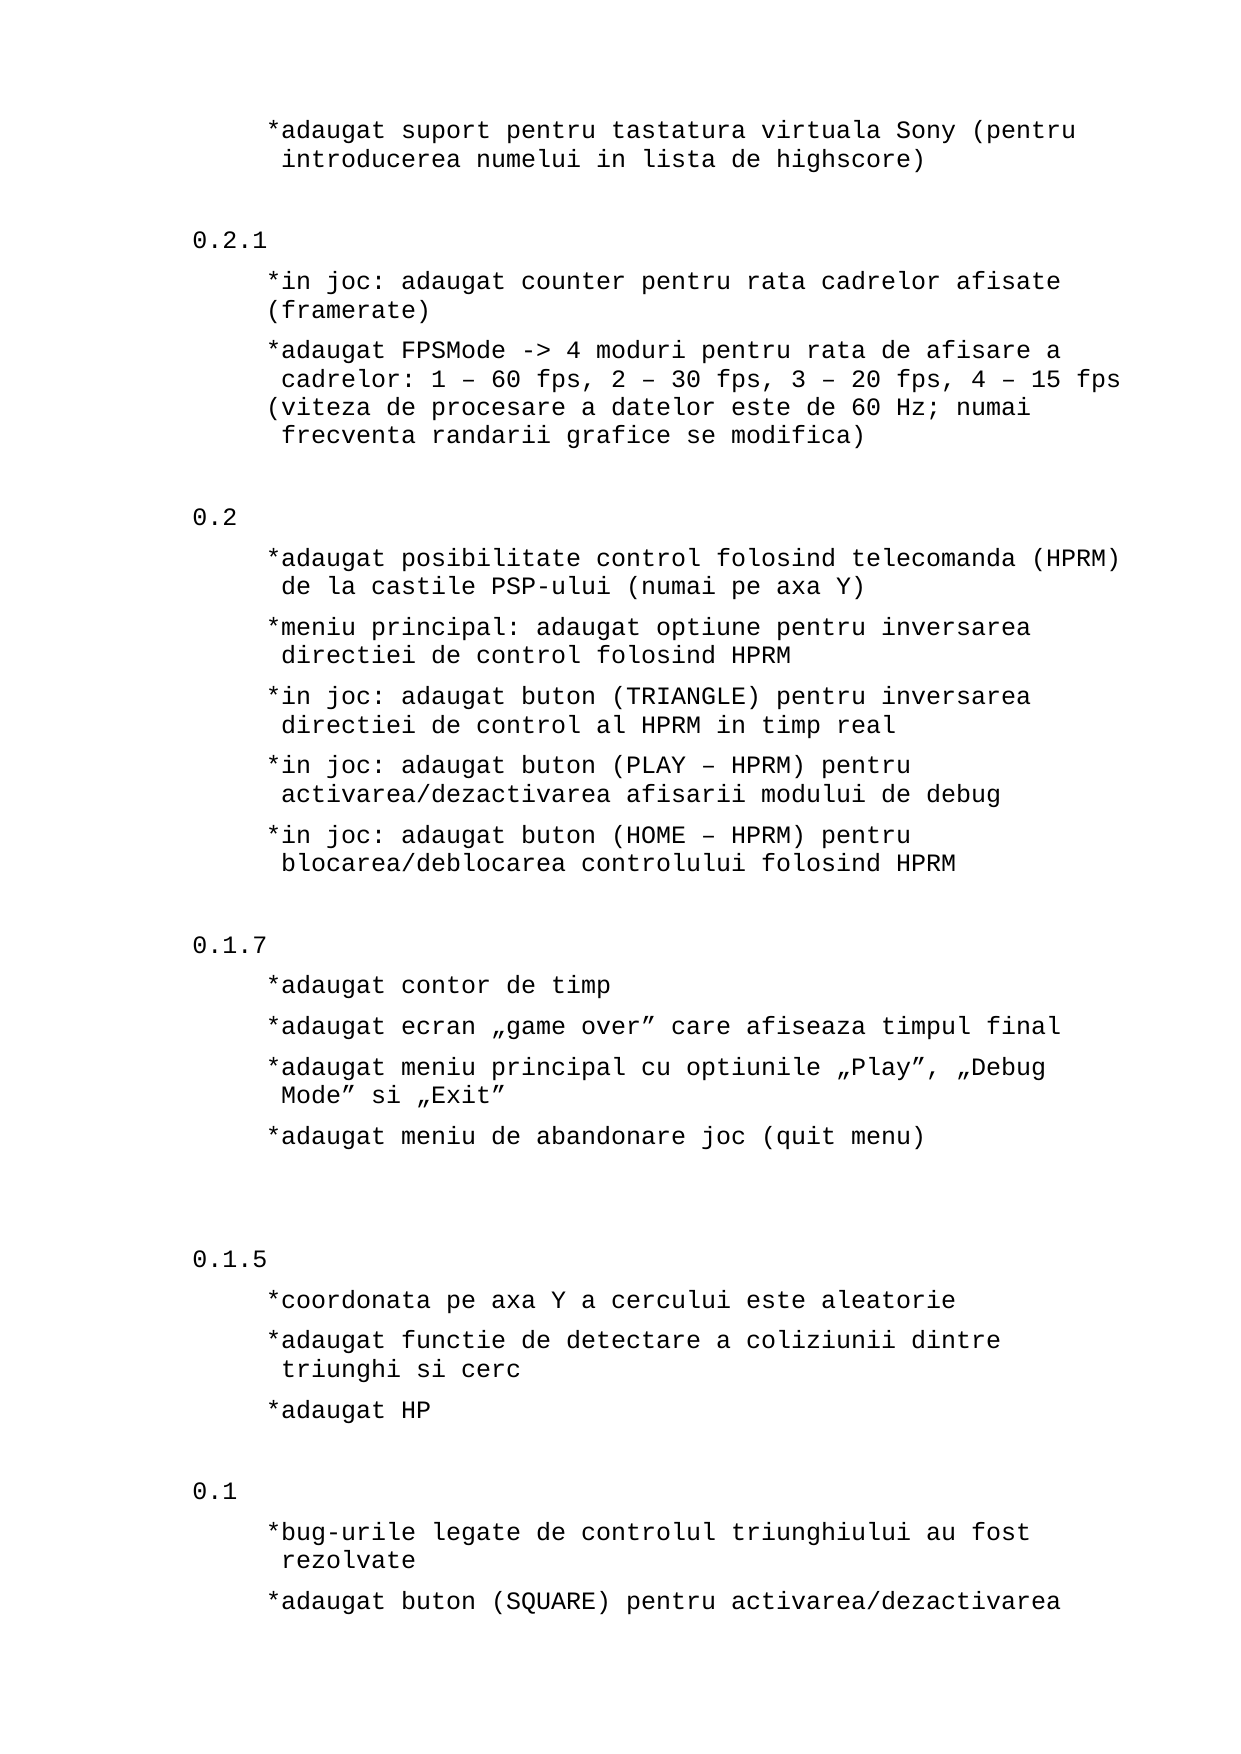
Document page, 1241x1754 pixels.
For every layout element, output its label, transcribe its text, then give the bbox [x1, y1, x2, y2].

text *adaugat buton (SQUARE) pentru activarea/dezactivarea [118, 1589, 1122, 1617]
text *adaugat meniu de abandonare joc (quit menu) [118, 1124, 1122, 1152]
text 0.2 [118, 505, 1122, 533]
text *coordonata pe axa Y a cercului este aleatorie [118, 1287, 1122, 1316]
text *adaugat FPSMode -> 4 moduri pentru rata de afisare a cadrelor: 1 – 60 fps, 2 – 30 fps, 3 – 20 fps, 4 – 15 fps (viteza de procesare a datelor este de 60 Hz; numai frecventa randarii grafice se modifica) [118, 338, 1122, 451]
text *adaugat HP [118, 1397, 1122, 1426]
text *in joc: adaugat buton (HOME – HPRM) pentru blocarea/deblocarea controlului folosind HPRM [118, 822, 1122, 879]
text *adaugat posibilitate control folosind telecomanda (HPRM) de la castile PSP-ului (numai pe axa Y) [118, 546, 1122, 602]
text *in joc: adaugat buton (TRIANGLE) pentru inversarea directiei de control al HPRM in timp real [118, 684, 1122, 741]
text *adaugat functie de detectare a coliziunii dintre triunghi si cerc [118, 1328, 1122, 1385]
text *in joc: adaugat buton (PLAY – HPRM) pentru activarea/dezactivarea afisarii modului de debug [118, 753, 1122, 810]
text 0.2.1 [118, 228, 1122, 256]
text 0.1 [118, 1479, 1122, 1507]
text *in joc: adaugat counter pentru rata cadrelor afisate (framerate) [118, 269, 1122, 326]
text *adaugat suport pentru tastatura virtuala Sony (pentru introducerea numelui in lista de highscore) [118, 118, 1122, 175]
text *adaugat ecran „game over” care afiseaza timpul final [118, 1014, 1122, 1042]
text 0.1.5 [118, 1246, 1122, 1275]
text 0.1.7 [118, 932, 1122, 961]
text *bug-urile legate de controlul triunghiului au fost rezolvate [118, 1520, 1122, 1576]
text *adaugat meniu principal cu optiunile „Play”, „Debug Mode” si „Exit” [118, 1055, 1122, 1111]
text *meniu principal: adaugat optiune pentru inversarea directiei de control folosind HPRM [118, 615, 1122, 671]
text *adaugat contor de timp [118, 973, 1122, 1001]
